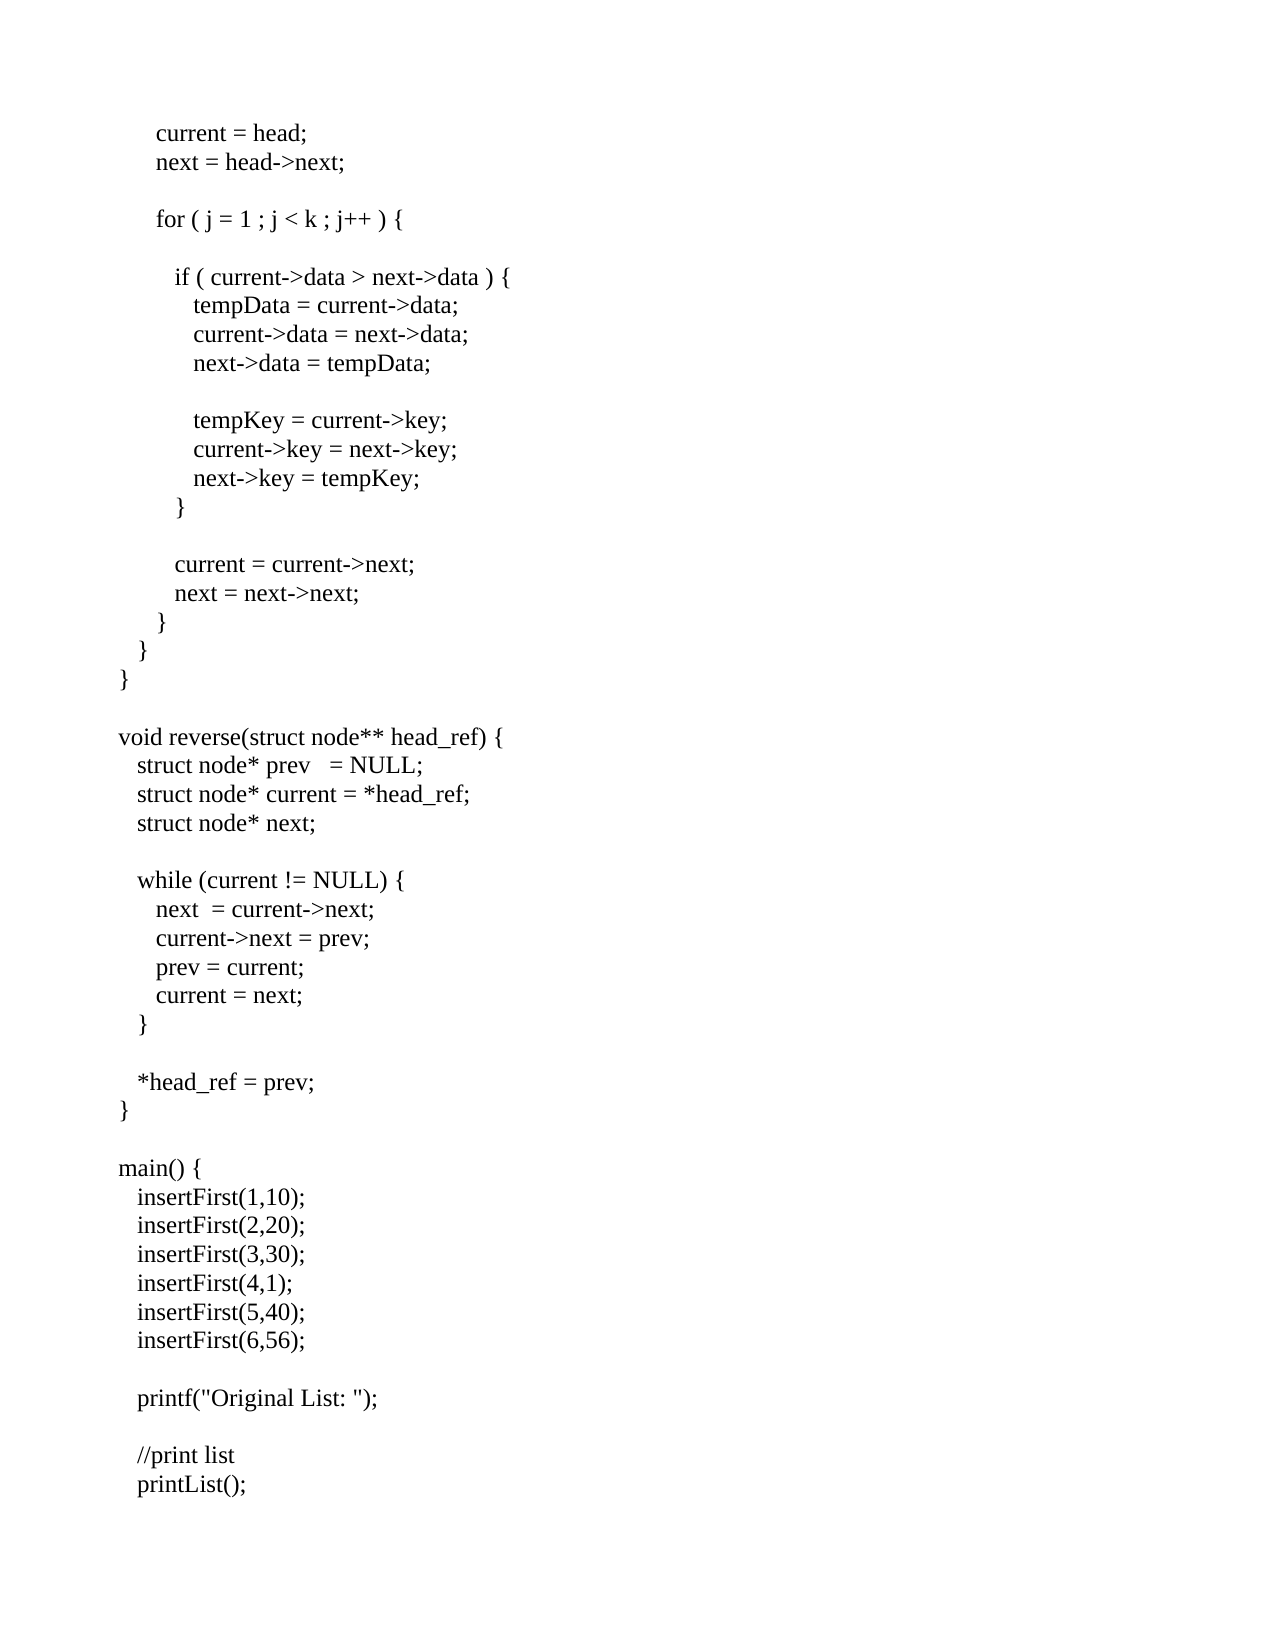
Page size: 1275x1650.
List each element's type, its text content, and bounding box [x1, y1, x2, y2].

text struct node* next; [118, 808, 1157, 837]
text current->next = prev; [118, 923, 1157, 952]
text insertFirst(3,30); [118, 1239, 1157, 1268]
text } [118, 607, 1157, 636]
text next->data = tempData; [118, 348, 1157, 377]
text struct node* current = *head_ref; [118, 779, 1157, 808]
text next->key = tempKey; [118, 463, 1157, 492]
text insertFirst(4,1); [118, 1268, 1157, 1297]
text while (current != NULL) { [118, 866, 1157, 894]
text current = head; [118, 118, 1157, 147]
text current->data = next->data; [118, 319, 1157, 348]
text insertFirst(2,20); [118, 1211, 1157, 1239]
text insertFirst(5,40); [118, 1297, 1157, 1326]
text next = head->next; [118, 147, 1157, 176]
text next = current->next; [118, 894, 1157, 923]
text for ( j = 1 ; j < k ; j++ ) { [118, 204, 1157, 233]
text insertFirst(1,10); [118, 1182, 1157, 1211]
text next = next->next; [118, 578, 1157, 607]
text } [118, 492, 1157, 521]
text current = current->next; [118, 549, 1157, 578]
text tempData = current->data; [118, 291, 1157, 319]
text prev = current; [118, 952, 1157, 981]
text main() { [118, 1153, 1157, 1182]
text *head_ref = prev; [118, 1067, 1157, 1096]
text //print list [118, 1441, 1157, 1469]
text } [118, 636, 1157, 664]
text current = next; [118, 981, 1157, 1009]
text struct node* prev = NULL; [118, 751, 1157, 779]
text void reverse(struct node** head_ref) { [118, 722, 1157, 751]
text printf("Original List: "); [118, 1383, 1157, 1412]
text tempKey = current->key; [118, 406, 1157, 434]
text if ( current->data > next->data ) { [118, 262, 1157, 291]
text printList(); [118, 1469, 1157, 1498]
text } [118, 1096, 1157, 1124]
text current->key = next->key; [118, 434, 1157, 463]
text insertFirst(6,56); [118, 1326, 1157, 1354]
text } [118, 664, 1157, 693]
text } [118, 1009, 1157, 1038]
